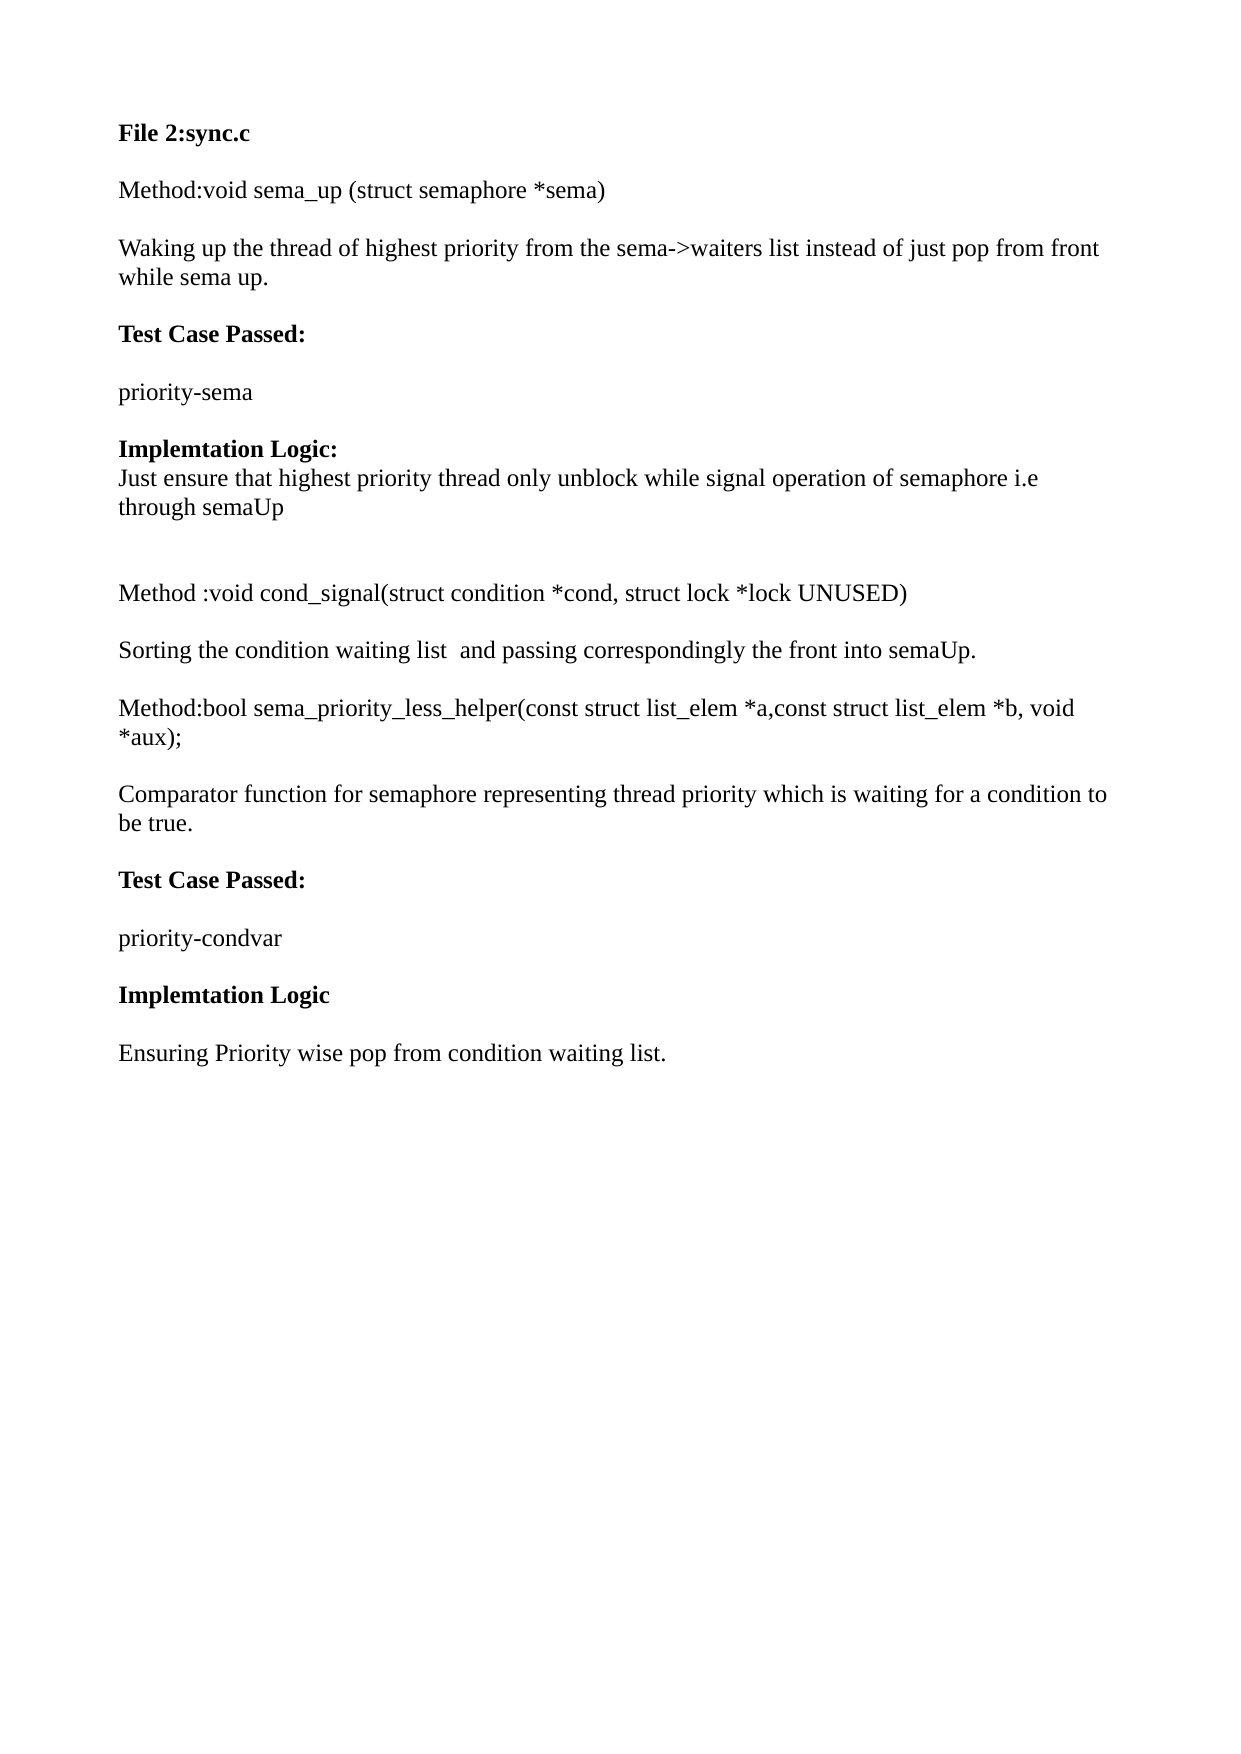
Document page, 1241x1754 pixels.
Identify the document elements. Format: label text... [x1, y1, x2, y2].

text Comparator function for semaphore representing thread priority which is waiting for a condition to be true. [118, 779, 1122, 837]
text priority-sema [118, 377, 1122, 406]
text Just ensure that highest priority thread only unblock while signal operation of semaphore i.e through semaUp [118, 463, 1122, 521]
text Test Case Passed: [118, 319, 1122, 348]
text Sorting the condition waiting list and passing correspondingly the front into semaUp. [118, 636, 1122, 664]
text Ensuring Priority wise pop from condition waiting list. [118, 1038, 1122, 1067]
text Test Case Passed: [118, 866, 1122, 894]
text Method:void sema_up (struct semaphore *sema) [118, 176, 1122, 204]
text priority-condvar [118, 923, 1122, 952]
text Implemtation Logic [118, 981, 1122, 1009]
text Method:bool sema_priority_less_helper(const struct list_elem *a,const struct list_elem *b, void *aux); [118, 693, 1122, 751]
text File 2:sync.c [118, 118, 1122, 147]
text Method :void cond_signal(struct condition *cond, struct lock *lock UNUSED) [118, 578, 1122, 607]
text Implemtation Logic: [118, 434, 1122, 463]
text Waking up the thread of highest priority from the sema->waiters list instead of just pop from front while sema up. [118, 233, 1122, 291]
